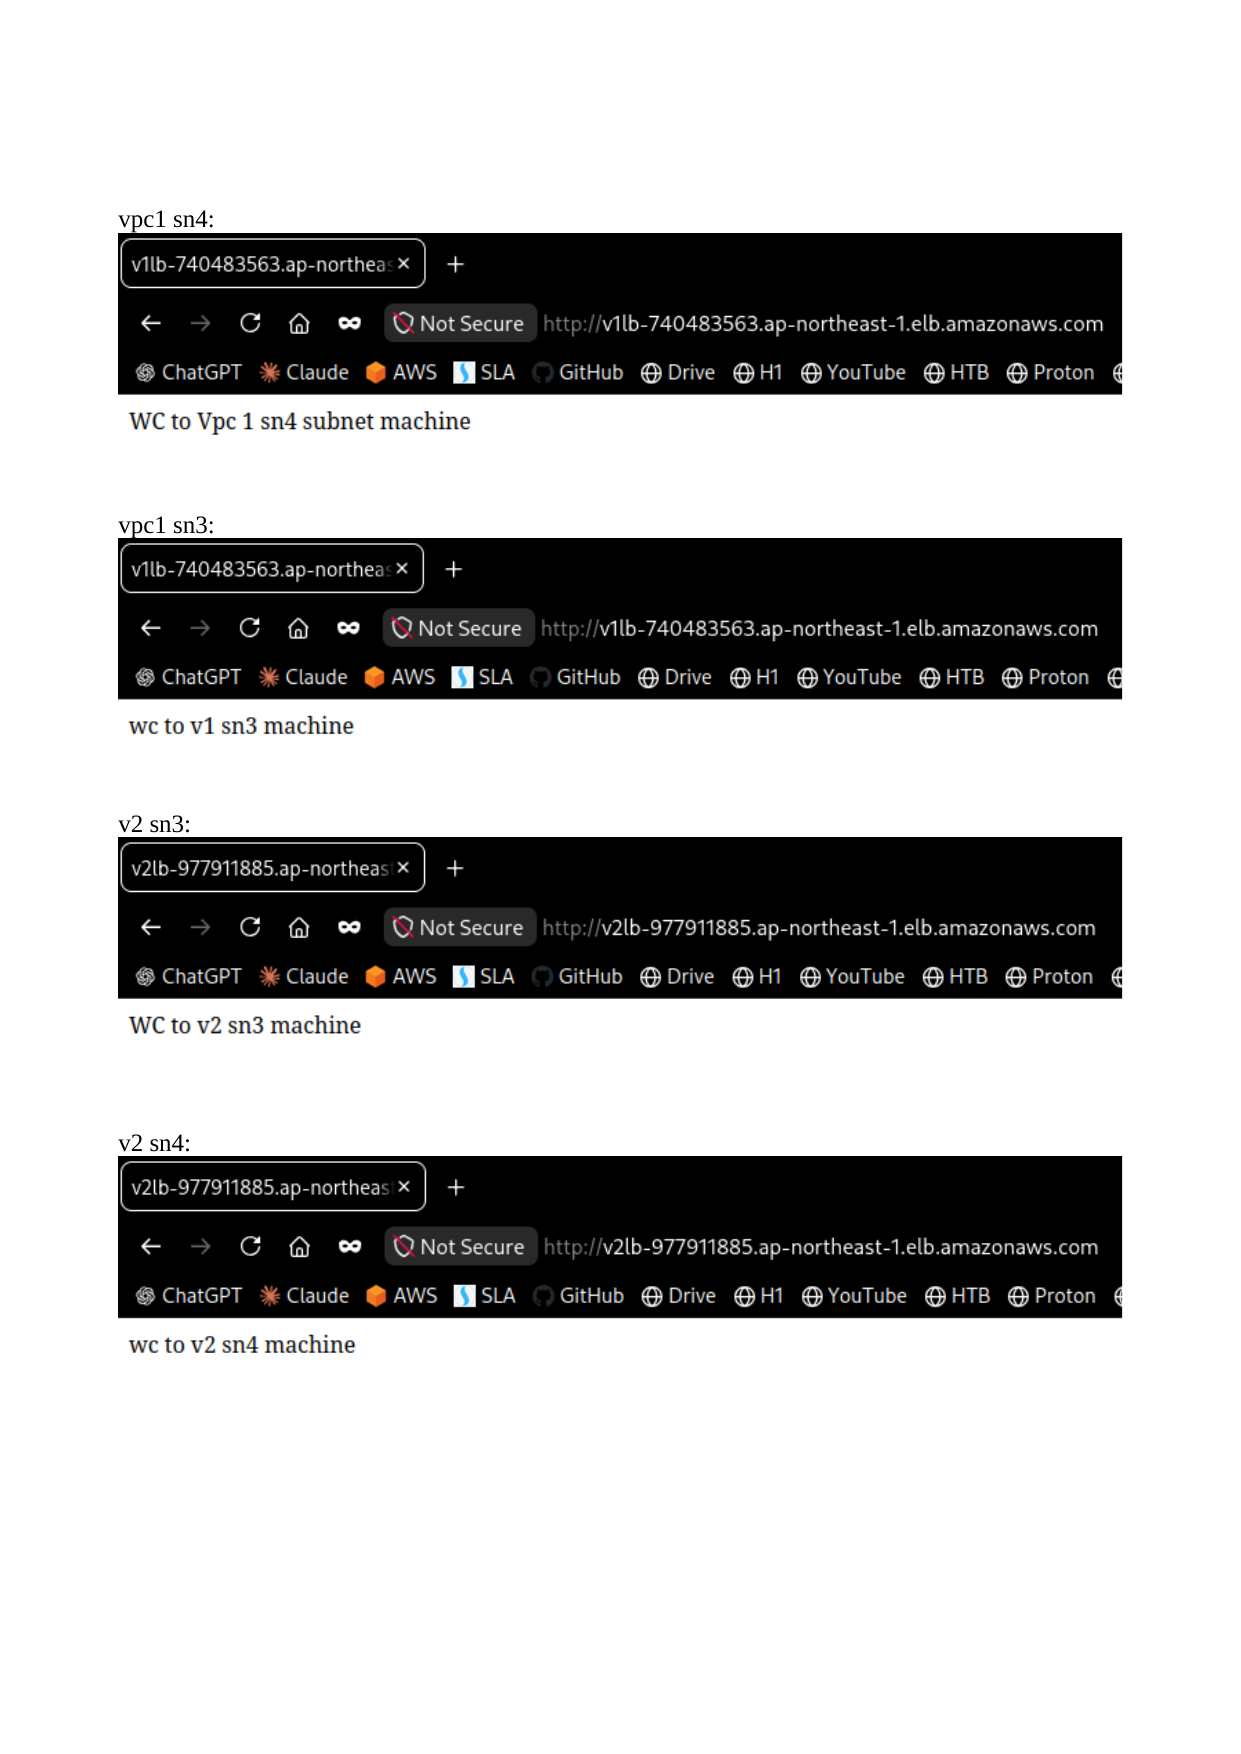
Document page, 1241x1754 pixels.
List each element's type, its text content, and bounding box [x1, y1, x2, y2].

picture [118, 233, 1123, 482]
picture [118, 538, 1123, 781]
text v2 sn4: [118, 1128, 1122, 1156]
text v2 sn3: [118, 809, 1122, 837]
picture [118, 1156, 1123, 1396]
text vpc1 sn3: [118, 510, 1122, 538]
picture [118, 837, 1123, 1100]
text vpc1 sn4: [118, 204, 1122, 233]
